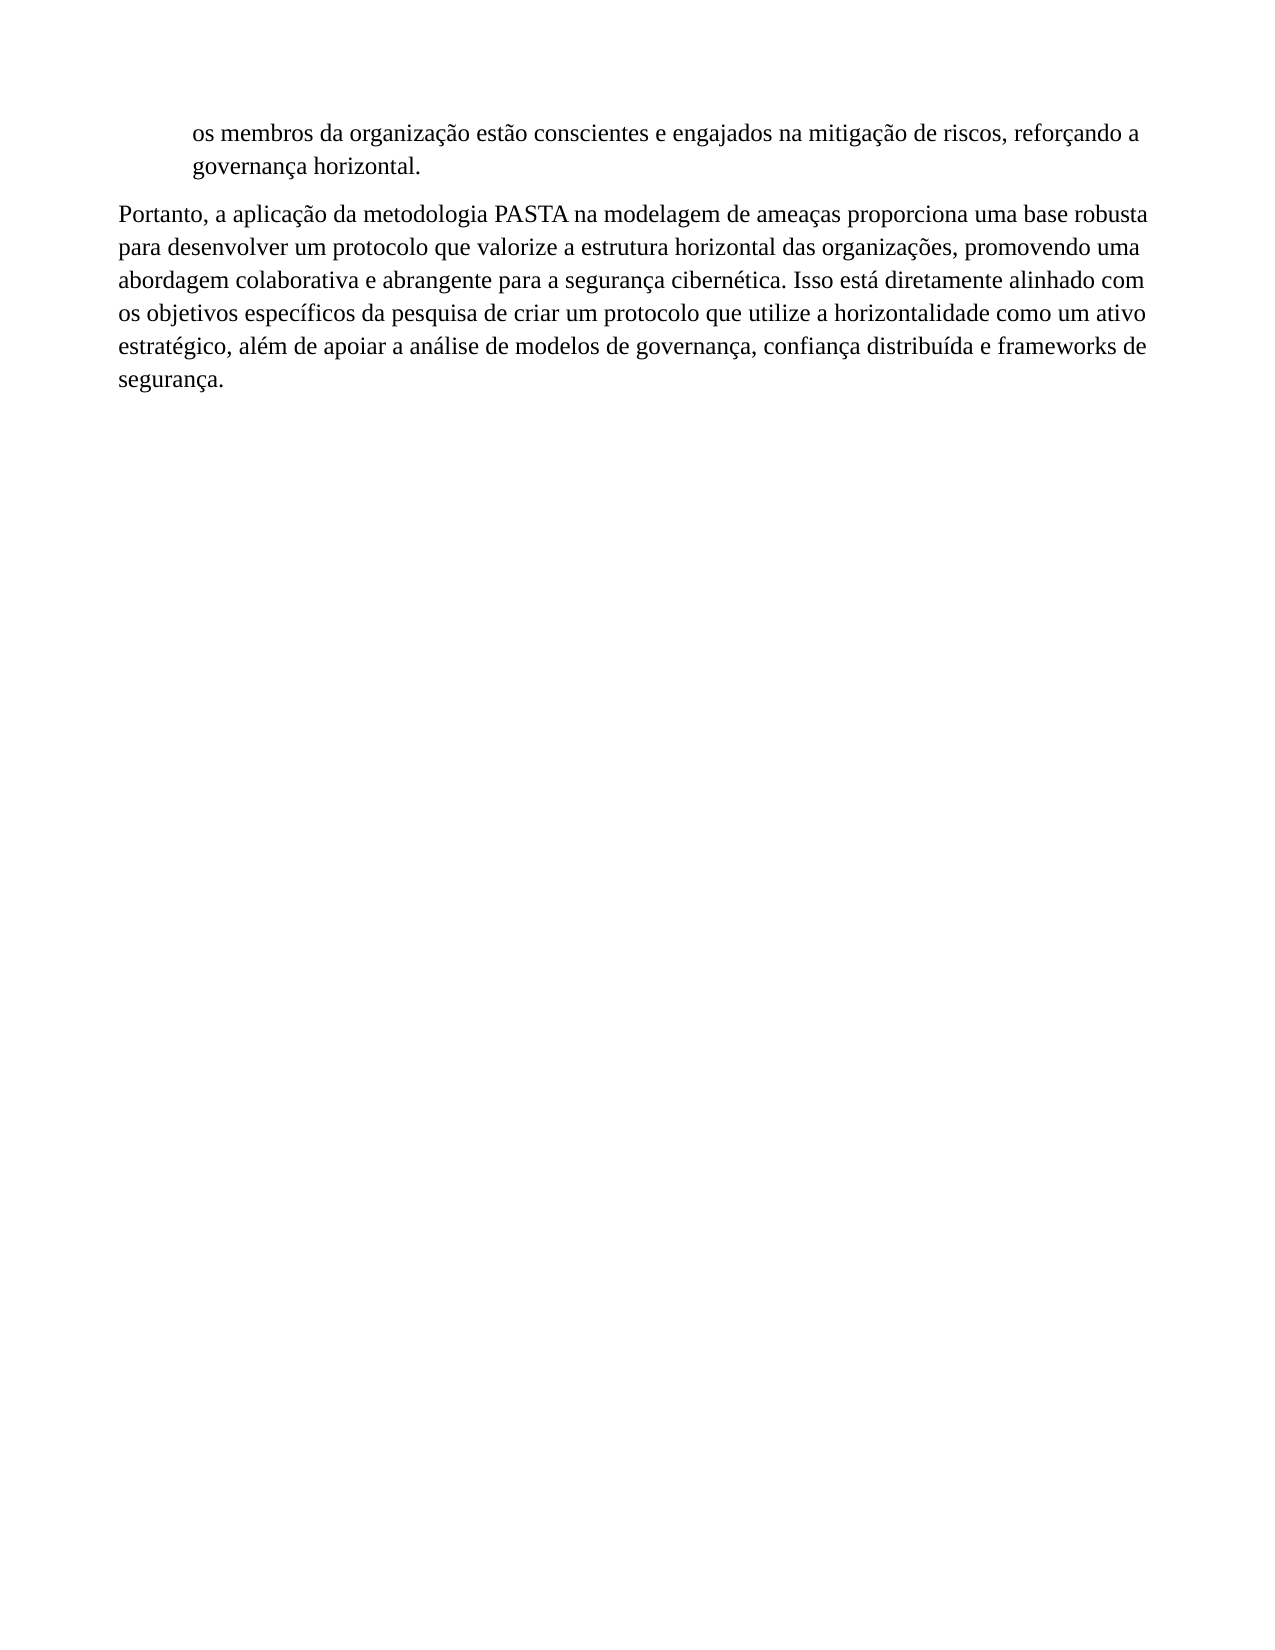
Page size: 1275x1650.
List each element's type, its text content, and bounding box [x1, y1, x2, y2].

text Portanto, a aplicação da metodologia PASTA na modelagem de ameaças proporciona uma base robusta para desenvolver um protocolo que valorize a estrutura horizontal das organizações, promovendo uma abordagem colaborativa e abrangente para a segurança cibernética. Isso está diretamente alinhado com os objetivos específicos da pesquisa de criar um protocolo que utilize a horizontalidade como um ativo estratégico, além de apoiar a análise de modelos de governança, confiança distribuída e frameworks de segurança. [118, 199, 1157, 393]
list os membros da organização estão conscientes e engajados na mitigação de riscos, reforçando a governança horizontal. [162, 118, 1157, 180]
